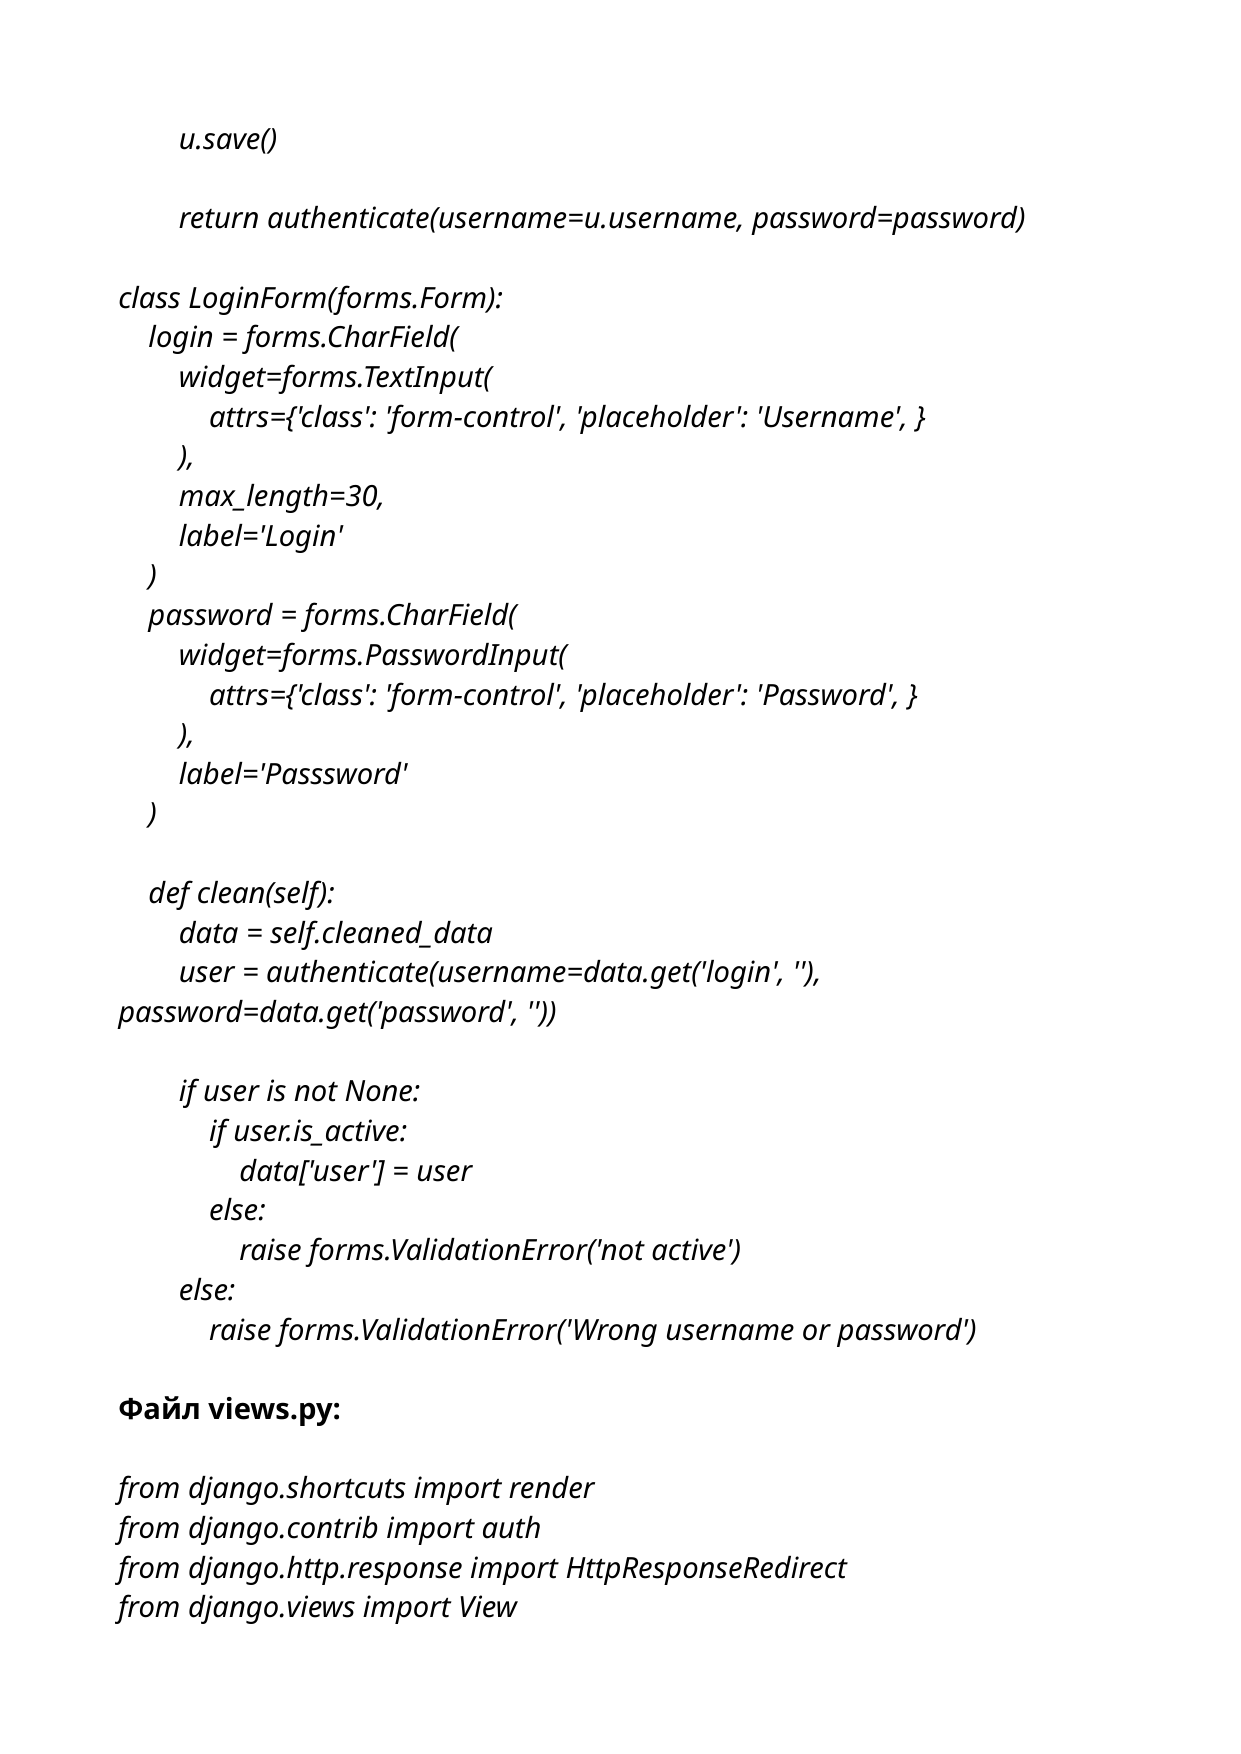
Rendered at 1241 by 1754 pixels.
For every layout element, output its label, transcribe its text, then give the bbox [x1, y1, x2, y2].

text ) [118, 793, 1122, 832]
text raise forms.ValidationError('not active') [118, 1229, 1122, 1269]
text else: [118, 1190, 1122, 1229]
text class LoginForm(forms.Form): [118, 277, 1122, 317]
text user = authenticate(username=data.get('login', ''), password=data.get('password', '')) [118, 952, 1122, 1031]
text data['user'] = user [118, 1150, 1122, 1190]
text attrs={'class': 'form-control', 'placeholder': 'Password', } [118, 674, 1122, 713]
text ), [118, 713, 1122, 753]
text from django.views import View [118, 1587, 1122, 1626]
text from django.contrib import auth [118, 1507, 1122, 1547]
text ) [118, 555, 1122, 594]
text from django.http.response import HttpResponseRedirect [118, 1547, 1122, 1587]
text max_length=30, [118, 475, 1122, 515]
text data = self.cleaned_data [118, 912, 1122, 952]
text login = forms.CharField( [118, 317, 1122, 356]
text Файл views.py: [118, 1388, 1122, 1428]
text widget=forms.TextInput( [118, 356, 1122, 396]
text password = forms.CharField( [118, 594, 1122, 634]
text label='Login' [118, 515, 1122, 555]
text if user is not None: [118, 1071, 1122, 1110]
text label='Passsword' [118, 753, 1122, 793]
text attrs={'class': 'form-control', 'placeholder': 'Username', } [118, 396, 1122, 436]
text return authenticate(username=u.username, password=password) [118, 197, 1122, 237]
text raise forms.ValidationError('Wrong username or password') [118, 1309, 1122, 1348]
text if user.is_active: [118, 1110, 1122, 1150]
text def clean(self): [118, 872, 1122, 912]
text u.save() [118, 118, 1122, 158]
text widget=forms.PasswordInput( [118, 634, 1122, 674]
text from django.shortcuts import render [118, 1467, 1122, 1507]
text ), [118, 436, 1122, 475]
text else: [118, 1269, 1122, 1309]
